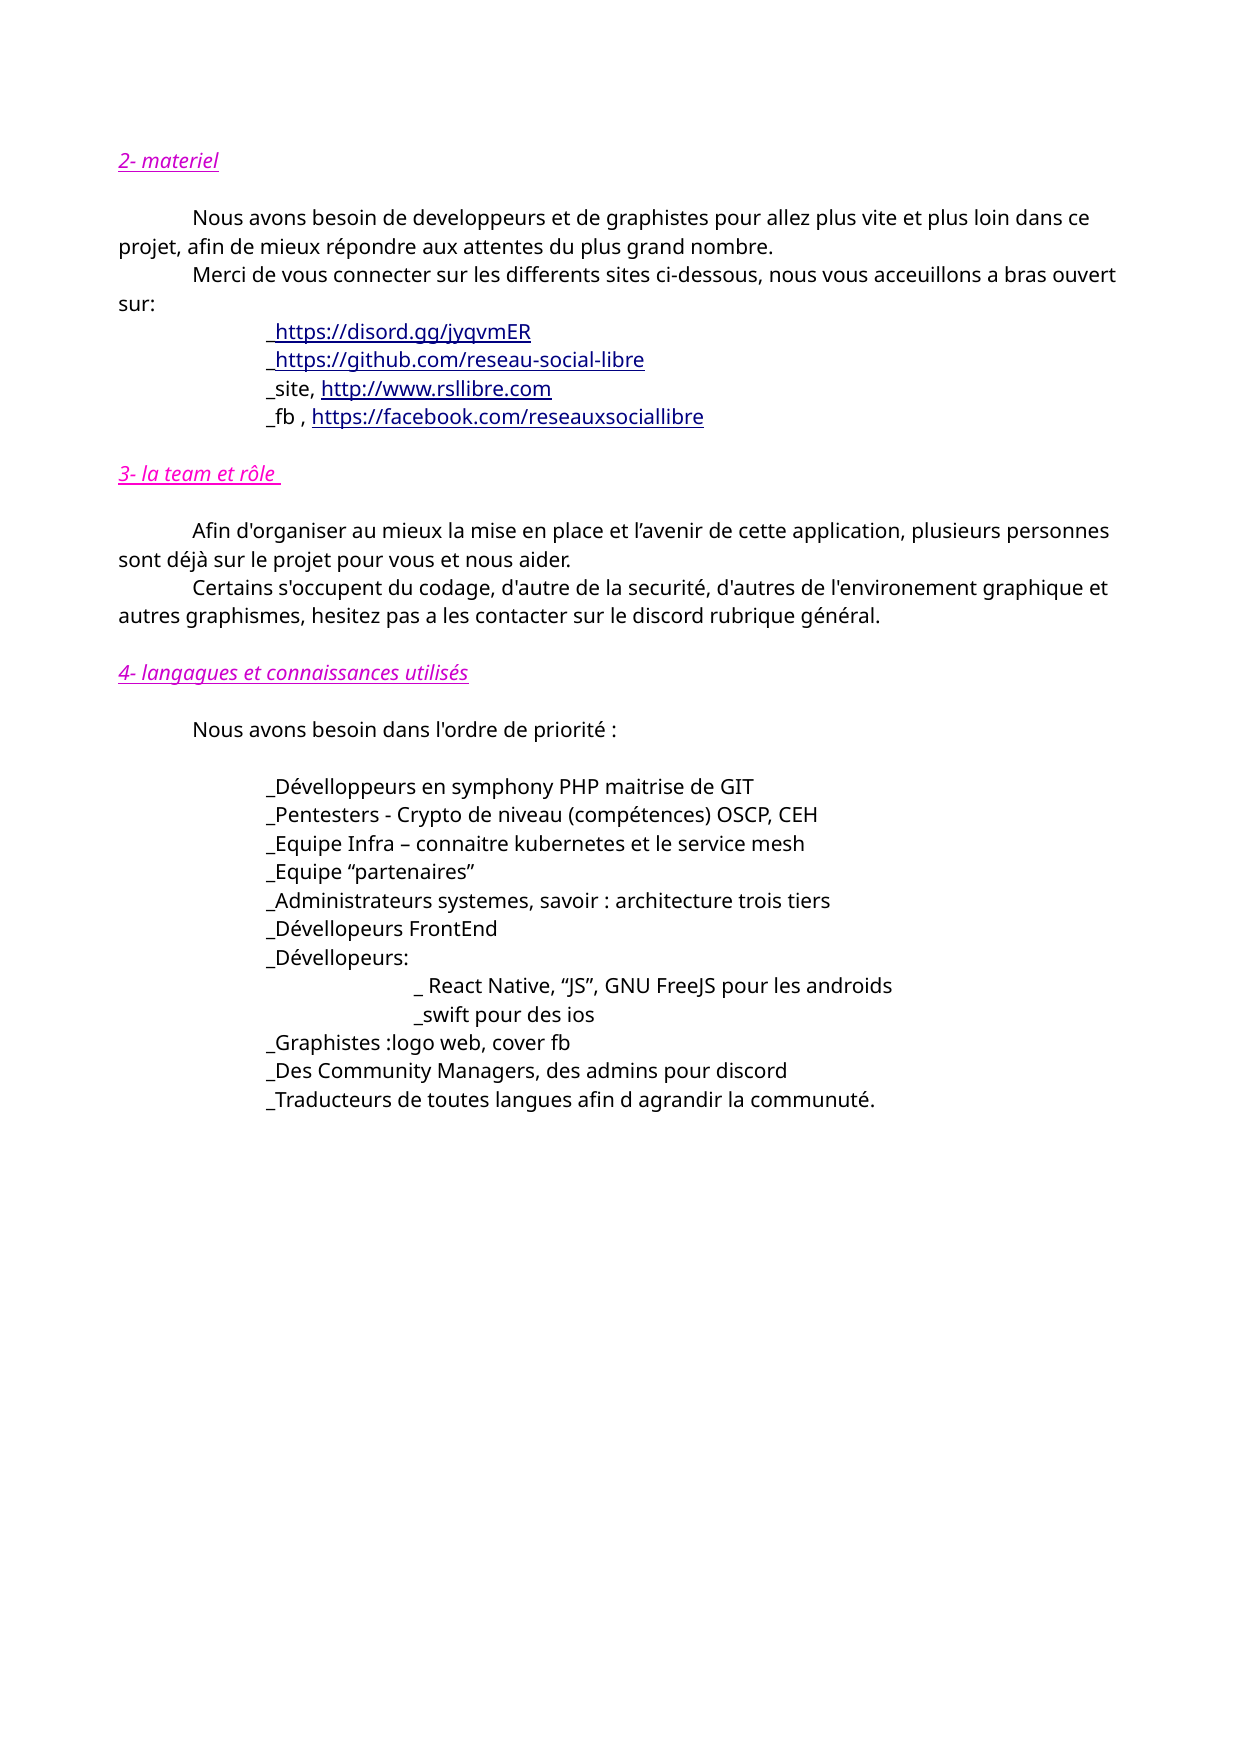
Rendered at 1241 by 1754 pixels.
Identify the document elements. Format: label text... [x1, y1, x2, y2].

text _ React Native, “JS”, GNU FreeJS pour les androids [118, 971, 1122, 1000]
text Afin d'organiser au mieux la mise en place et l’avenir de cette application, plusieurs personnes sont déjà sur le projet pour vous et nous aider. [118, 516, 1122, 573]
text 2- materiel [118, 147, 1122, 175]
text 3- la team et rôle [118, 459, 1122, 488]
text _Graphistes :logo web, cover fb [118, 1028, 1122, 1057]
text _Dévellopeurs FrontEnd [118, 914, 1122, 943]
text _Traducteurs de toutes langues afin d agrandir la communuté. [118, 1085, 1122, 1113]
text _https://disord.gg/jyqvmER [118, 317, 1122, 346]
text _Pentesters - Crypto de niveau (compétences) OSCP, CEH [118, 801, 1122, 829]
text _Equipe Infra – connaitre kubernetes et le service mesh [118, 829, 1122, 857]
text _site, http://www.rsllibre.com [118, 374, 1122, 402]
text _Des Community Managers, des admins pour discord [118, 1057, 1122, 1085]
text Certains s'occupent du codage, d'autre de la securité, d'autres de l'environement graphique et autres graphismes, hesitez pas a les contacter sur le discord rubrique général. [118, 573, 1122, 630]
text Merci de vous connecter sur les differents sites ci-dessous, nous vous acceuillons a bras ouvert sur: [118, 260, 1122, 317]
text Nous avons besoin dans l'ordre de priorité : [118, 715, 1122, 744]
text _Equipe “partenaires” [118, 857, 1122, 886]
text _Dévelloppeurs en symphony PHP maitrise de GIT [118, 772, 1122, 801]
text _https://github.com/reseau-social-libre [118, 346, 1122, 374]
text _swift pour des ios [118, 1000, 1122, 1028]
text _Dévellopeurs: [118, 943, 1122, 971]
text Nous avons besoin de developpeurs et de graphistes pour allez plus vite et plus loin dans ce projet, afin de mieux répondre aux attentes du plus grand nombre. [118, 203, 1122, 260]
text 4- langagues et connaissances utilisés [118, 658, 1122, 687]
text _Administrateurs systemes, savoir : architecture trois tiers [118, 886, 1122, 914]
text _fb , https://facebook.com/reseauxsociallibre [118, 402, 1122, 431]
